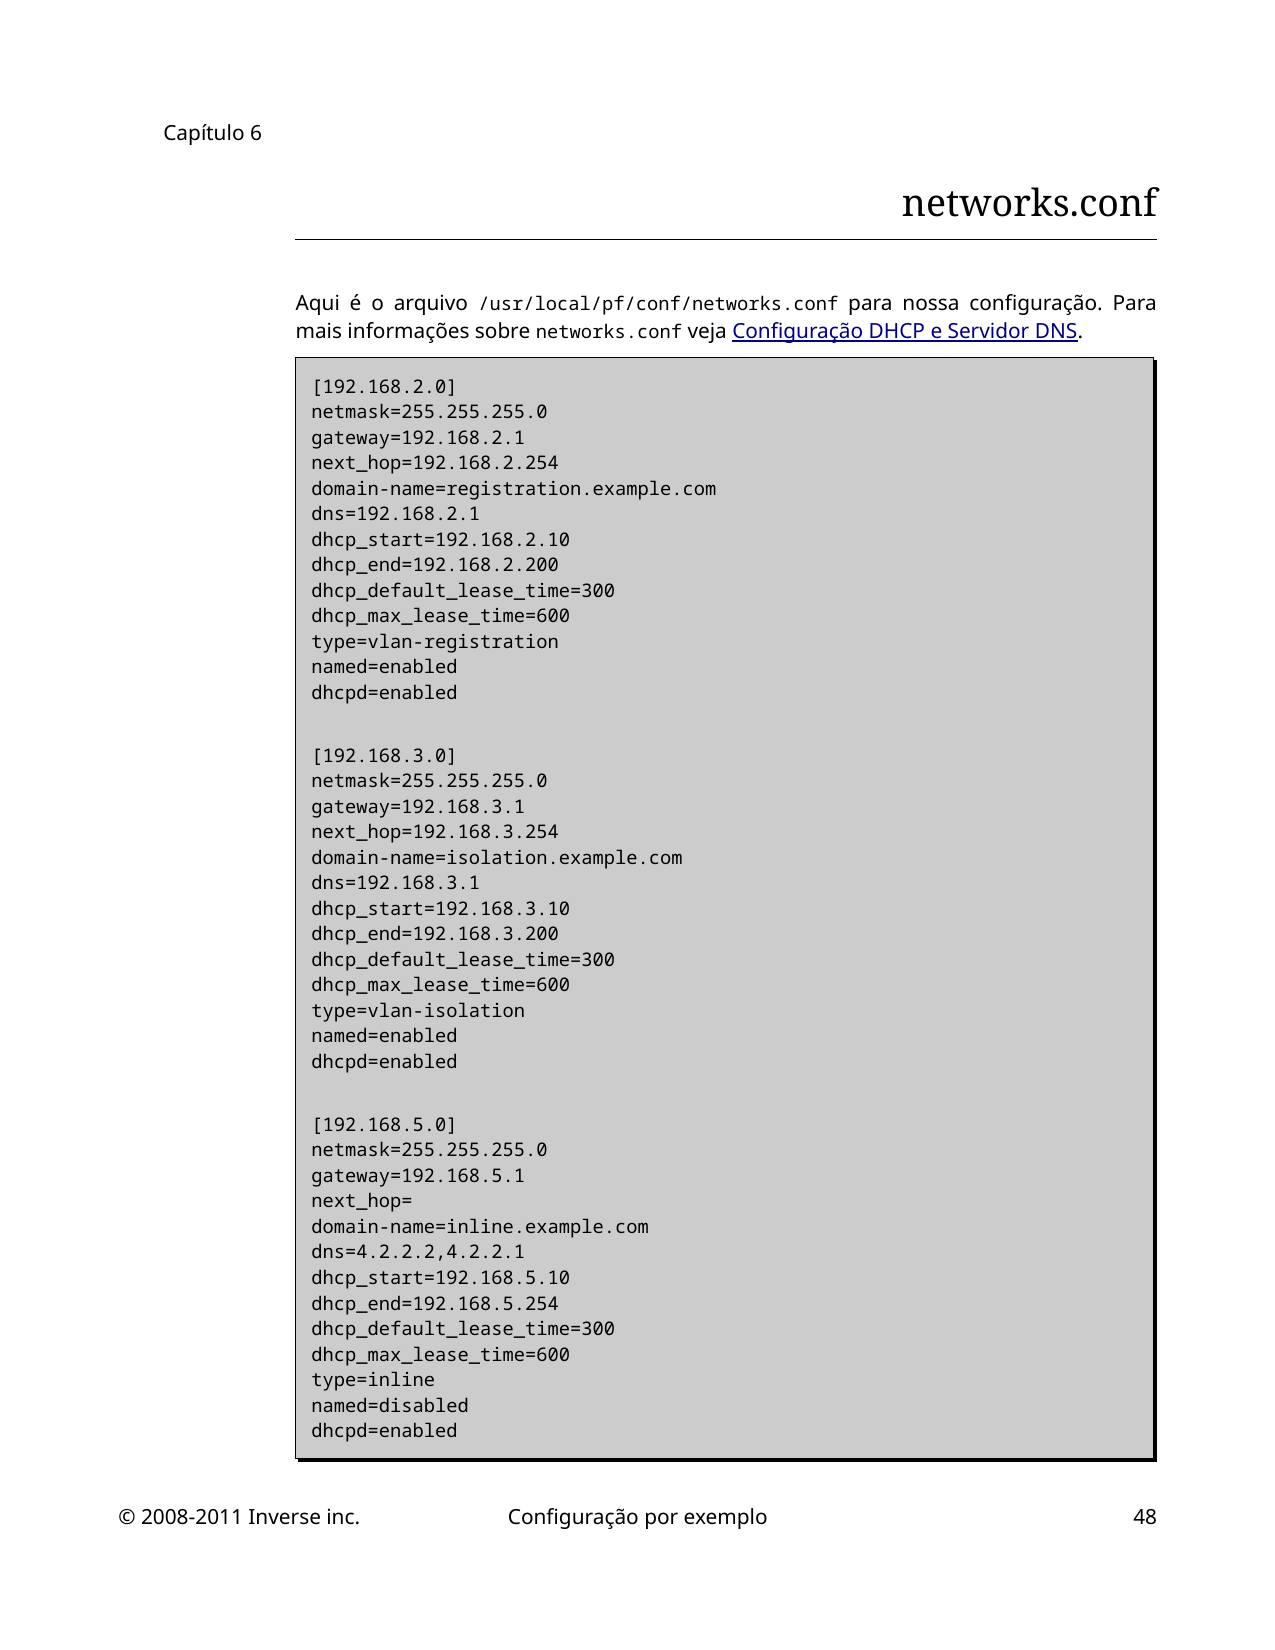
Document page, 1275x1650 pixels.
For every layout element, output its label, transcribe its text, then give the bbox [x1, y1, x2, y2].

text [192.168.2.0] netmask=255.255.255.0 gateway=192.168.2.1 next_hop=192.168.2.254 domain-name=registration.example.com dns=192.168.2.1 dhcp_start=192.168.2.10 dhcp_end=192.168.2.200 dhcp_default_lease_time=300 dhcp_max_lease_time=600 type=vlan-registration named=enabled dhcpd=enabled [296, 358, 1153, 695]
text Aqui é o arquivo /usr/local/pf/conf/networks.conf para nossa configuração. Para mais informações sobre networks.conf veja Configuração DHCP e Servidor DNS. [295, 288, 1157, 344]
text [192.168.3.0] netmask=255.255.255.0 gateway=192.168.3.1 next_hop=192.168.3.254 domain-name=isolation.example.com dns=192.168.3.1 dhcp_start=192.168.3.10 dhcp_end=192.168.3.200 dhcp_default_lease_time=300 dhcp_max_lease_time=600 type=vlan-isolation named=enabled dhcpd=enabled [296, 726, 1153, 1064]
subtitle networks.conf [295, 176, 1157, 239]
text [192.168.5.0] netmask=255.255.255.0 gateway=192.168.5.1 next_hop= domain-name=inline.example.com dns=4.2.2.2,4.2.2.1 dhcp_start=192.168.5.10 dhcp_end=192.168.5.254 dhcp_default_lease_time=300 dhcp_max_lease_time=600 type=inline named=disabled dhcpd=enabled [296, 1095, 1153, 1458]
